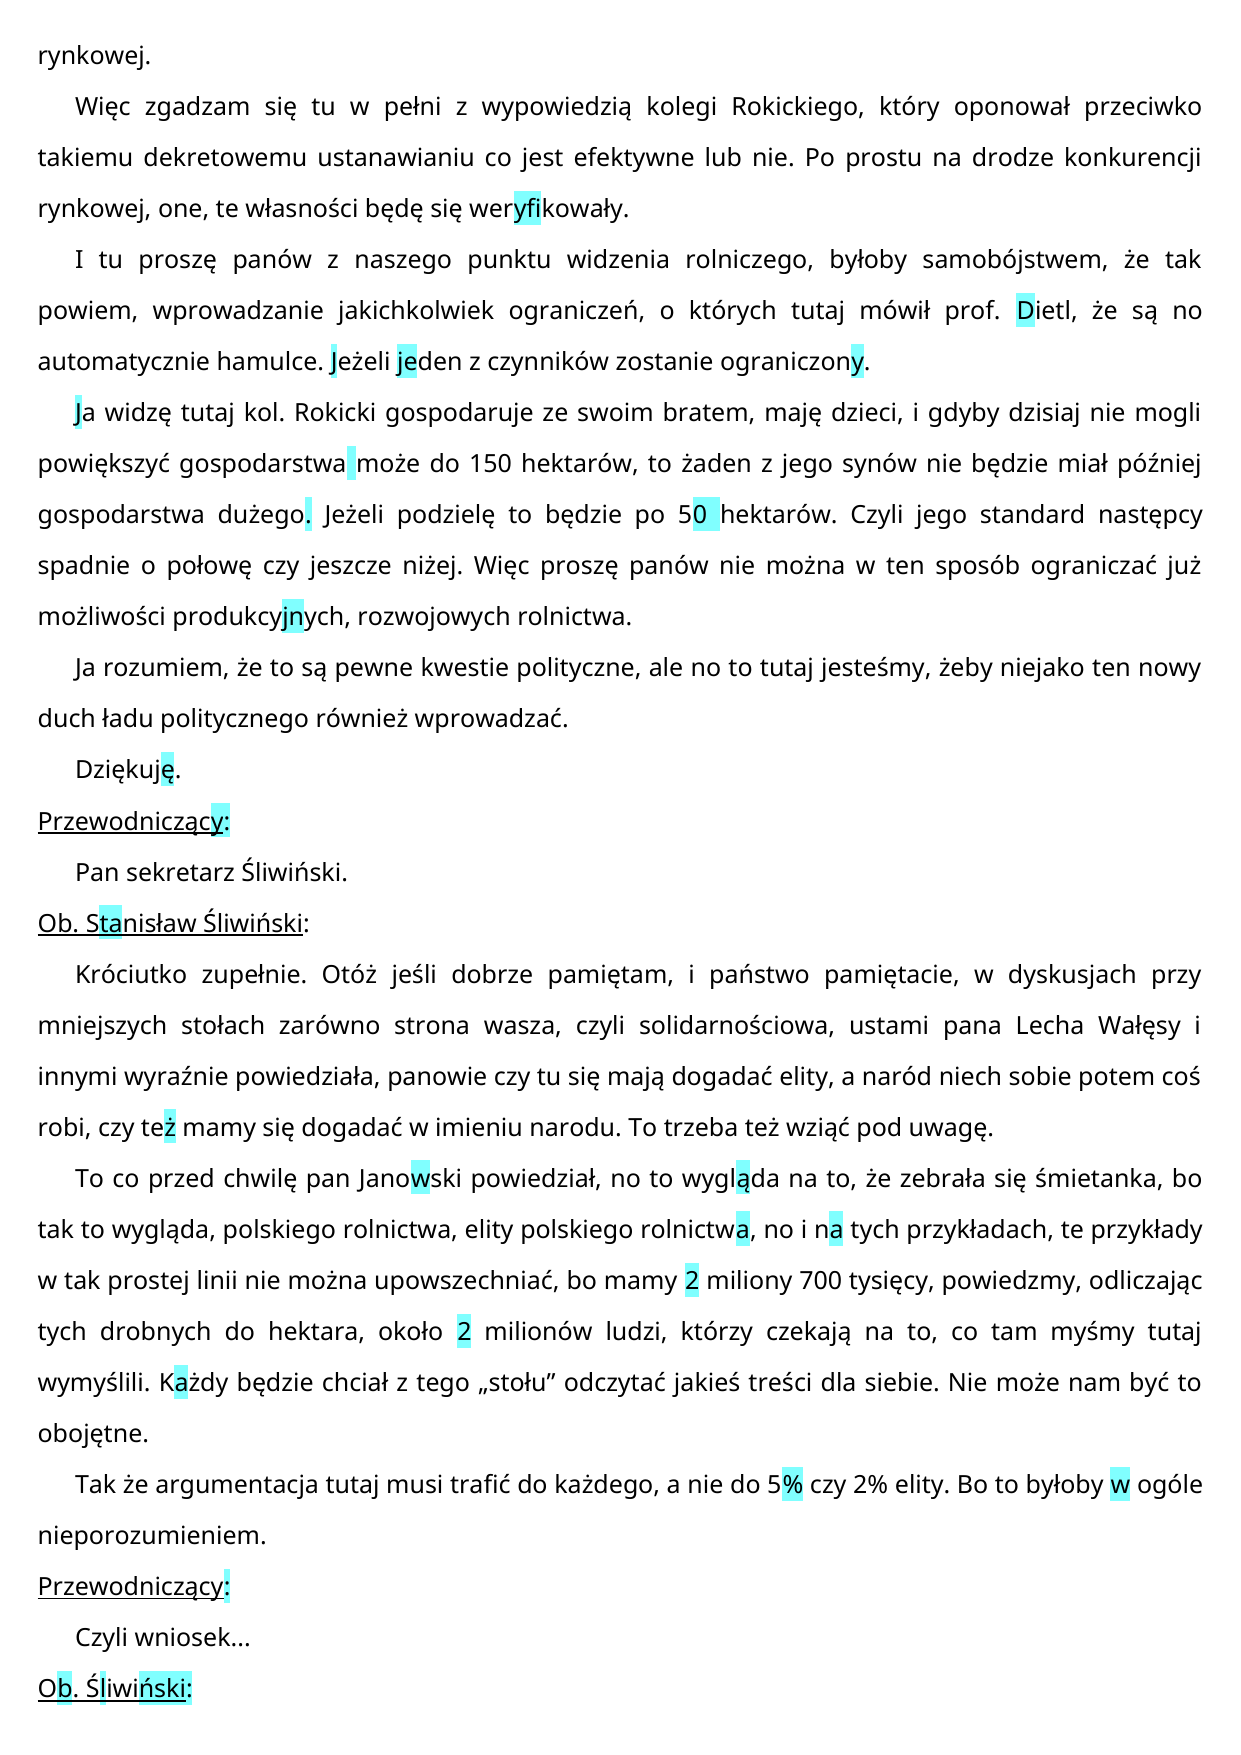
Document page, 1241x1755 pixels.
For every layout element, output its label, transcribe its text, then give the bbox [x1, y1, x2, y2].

text I tu proszę panów z naszego punktu widzenia rolniczego, byłoby samobójstwem, że tak powiem, wprowadzanie jakichkolwiek ograniczeń, o których tutaj mówił prof. Dietl, że są no automatycznie hamulce. Jeżeli jeden z czynników zostanie ograniczony. [37, 242, 1203, 378]
text Więc zgadzam się tu w pełni z wypowiedzią kolegi Rokickiego, który oponował przeciwko takiemu dekretowemu ustanawianiu co jest efektywne lub nie. Po prostu na drodze konkurencji rynkowej, one, te własności będę się weryfikowały. [37, 88, 1203, 225]
text Tak że argumentacja tutaj musi trafić do każdego, a nie do 5% czy 2% elity. Bo to byłoby w ogóle nieporozumieniem. [37, 1467, 1203, 1552]
text Przewodniczący: [37, 1569, 1203, 1603]
text Dziękuję. [37, 752, 1203, 786]
text rynkowej. [37, 37, 1203, 72]
text Pan sekretarz Śliwiński. [37, 854, 1203, 888]
text Ja rozumiem, że to są pewne kwestie polityczne, ale no to tutaj jesteśmy, żeby niejako ten nowy duch ładu politycznego również wprowadzać. [37, 650, 1203, 735]
text Ja widzę tutaj kol. Rokicki gospodaruje ze swoim bratem, maję dzieci, i gdyby dzisiaj nie mogli powiększyć gospodarstwa może do 150 hektarów, to żaden z jego synów nie będzie miał później gospodarstwa dużego. Jeżeli podzielę to będzie po 50 hektarów. Czyli jego standard następcy spadnie o połowę czy jeszcze niżej. Więc proszę panów nie można w ten sposób ograniczać już możliwości produkcyjnych, rozwojowych rolnictwa. [37, 395, 1203, 633]
text Przewodniczący: [37, 803, 1203, 837]
text Czyli wniosek... [37, 1620, 1203, 1654]
text Ob. Stanisław Śliwiński: [37, 905, 1203, 939]
text Króciutko zupełnie. Otóż jeśli dobrze pamiętam, i państwo pamiętacie, w dyskusjach przy mniejszych stołach zarówno strona wasza, czyli solidarnościowa, ustami pana Lecha Wałęsy i innymi wyraźnie powiedziała, panowie czy tu się mają dogadać elity, a naród niech sobie potem coś robi, czy też mamy się dogadać w imieniu narodu. To trzeba też wziąć pod uwagę. [37, 956, 1203, 1143]
text Ob. Śliwiński: [37, 1671, 1203, 1705]
text To co przed chwilę pan Janowski powiedział, no to wygląda na to, że zebrała się śmietanka, bo tak to wygląda, polskiego rolnictwa, elity polskiego rolnictwa, no i na tych przykładach, te przykłady w tak prostej linii nie można upowszechniać, bo mamy 2 miliony 700 tysięcy, powiedzmy, odliczając tych drobnych do hektara, około 2 milionów ludzi, którzy czekają na to, co tam myśmy tutaj wymyślili. Każdy będzie chciał z tego „stołu” odczytać jakieś treści dla siebie. Nie może nam być to obojętne. [37, 1160, 1203, 1450]
